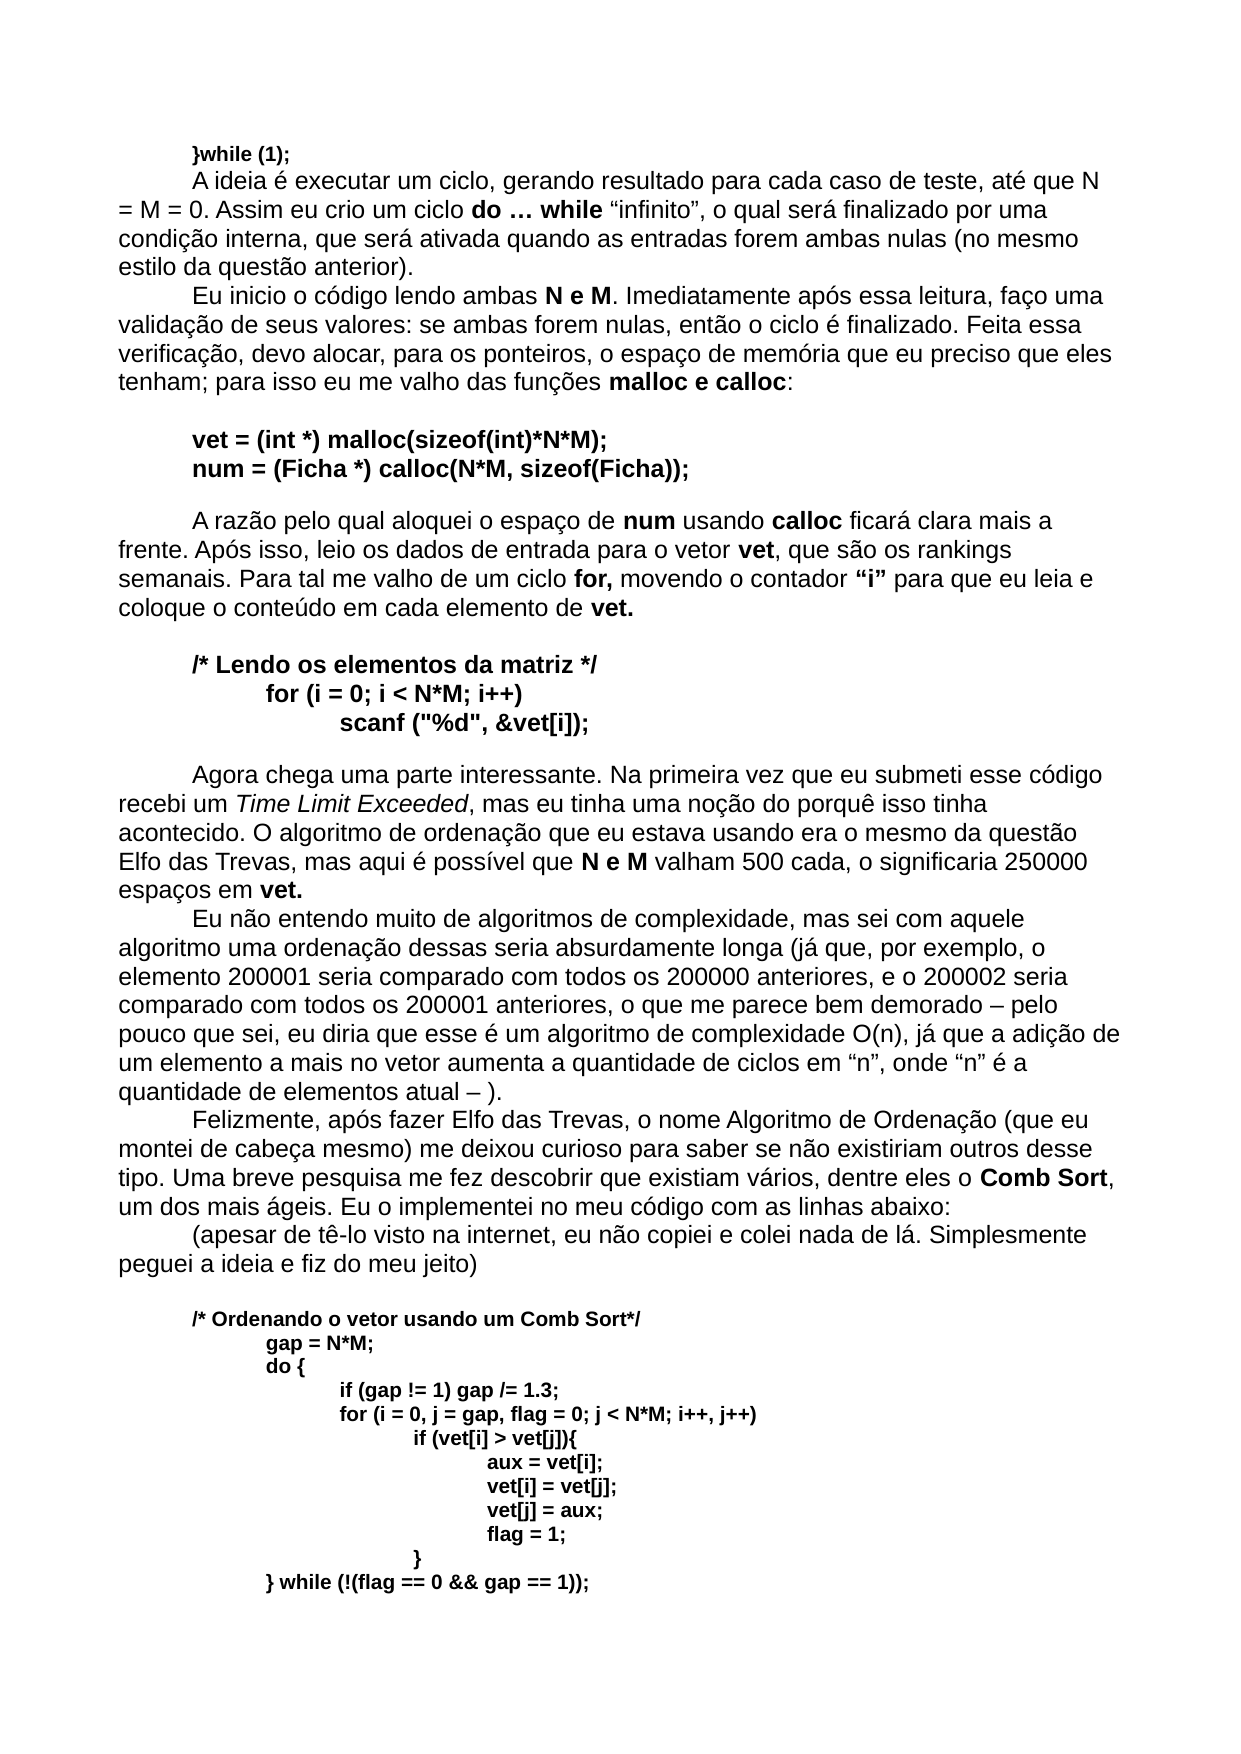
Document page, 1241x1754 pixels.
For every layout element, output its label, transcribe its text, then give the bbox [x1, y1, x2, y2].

text A razão pelo qual aloquei o espaço de num usando calloc ficará clara mais a frente. Após isso, leio os dados de entrada para o vetor vet, que são os rankings semanais. Para tal me valho de um ciclo for, movendo o contador “i” para que eu leia e coloque o conteúdo em cada elemento de vet. [118, 506, 1122, 621]
text /* Ordenando o vetor usando um Comb Sort*/ gap = N*M; do { if (gap != 1) gap /= 1.3; for (i = 0, j = gap, flag = 0; j < N*M; i++, j++) if (vet[i] > vet[j]){ aux = vet[i]; vet[i] = vet[j]; vet[j] = aux; flag = 1; } } while (!(flag == 0 && gap == 1)); [118, 1306, 1122, 1594]
text Eu inicio o código lendo ambas N e M. Imediatamente após essa leitura, faço uma validação de seus valores: se ambas forem nulas, então o ciclo é finalizado. Feita essa verificação, devo alocar, para os ponteiros, o espaço de memória que eu preciso que eles tenham; para isso eu me valho das funções malloc e calloc: [118, 281, 1122, 396]
text /* Lendo os elementos da matriz */ for (i = 0; i < N*M; i++) scanf ("%d", &vet[i]); [118, 650, 1122, 736]
text vet = (int *) malloc(sizeof(int)*N*M); num = (Ficha *) calloc(N*M, sizeof(Ficha)); [118, 425, 1122, 482]
text Agora chega uma parte interessante. Na primeira vez que eu submeti esse código recebi um Time Limit Exceeded, mas eu tinha uma noção do porquê isso tinha acontecido. O algoritmo de ordenação que eu estava usando era o mesmo da questão Elfo das Trevas, mas aqui é possível que N e M valham 500 cada, o significaria 250000 espaços em vet. [118, 760, 1122, 904]
text Eu não entendo muito de algoritmos de complexidade, mas sei com aquele algoritmo uma ordenação dessas seria absurdamente longa (já que, por exemplo, o elemento 200001 seria comparado com todos os 200000 anteriores, e o 200002 seria comparado com todos os 200001 anteriores, o que me parece bem demorado – pelo pouco que sei, eu diria que esse é um algoritmo de complexidade O(n), já que a adição de um elemento a mais no vetor aumenta a quantidade de ciclos em “n”, onde “n” é a quantidade de elementos atual – ). [118, 904, 1122, 1105]
text (apesar de tê-lo visto na internet, eu não copiei e colei nada de lá. Simplesmente peguei a ideia e fiz do meu jeito) [118, 1220, 1122, 1278]
text A ideia é executar um ciclo, gerando resultado para cada caso de teste, até que N = M = 0. Assim eu crio um ciclo do … while “infinito”, o qual será finalizado por uma condição interna, que será ativada quando as entradas forem ambas nulas (no mesmo estilo da questão anterior). [118, 166, 1122, 281]
text Felizmente, após fazer Elfo das Trevas, o nome Algoritmo de Ordenação (que eu montei de cabeça mesmo) me deixou curioso para saber se não existiriam outros desse tipo. Uma breve pesquisa me fez descobrir que existiam vários, dentre eles o Comb Sort, um dos mais ágeis. Eu o implementei no meu código com as linhas abaixo: [118, 1105, 1122, 1220]
text }while (1); [118, 118, 1122, 166]
